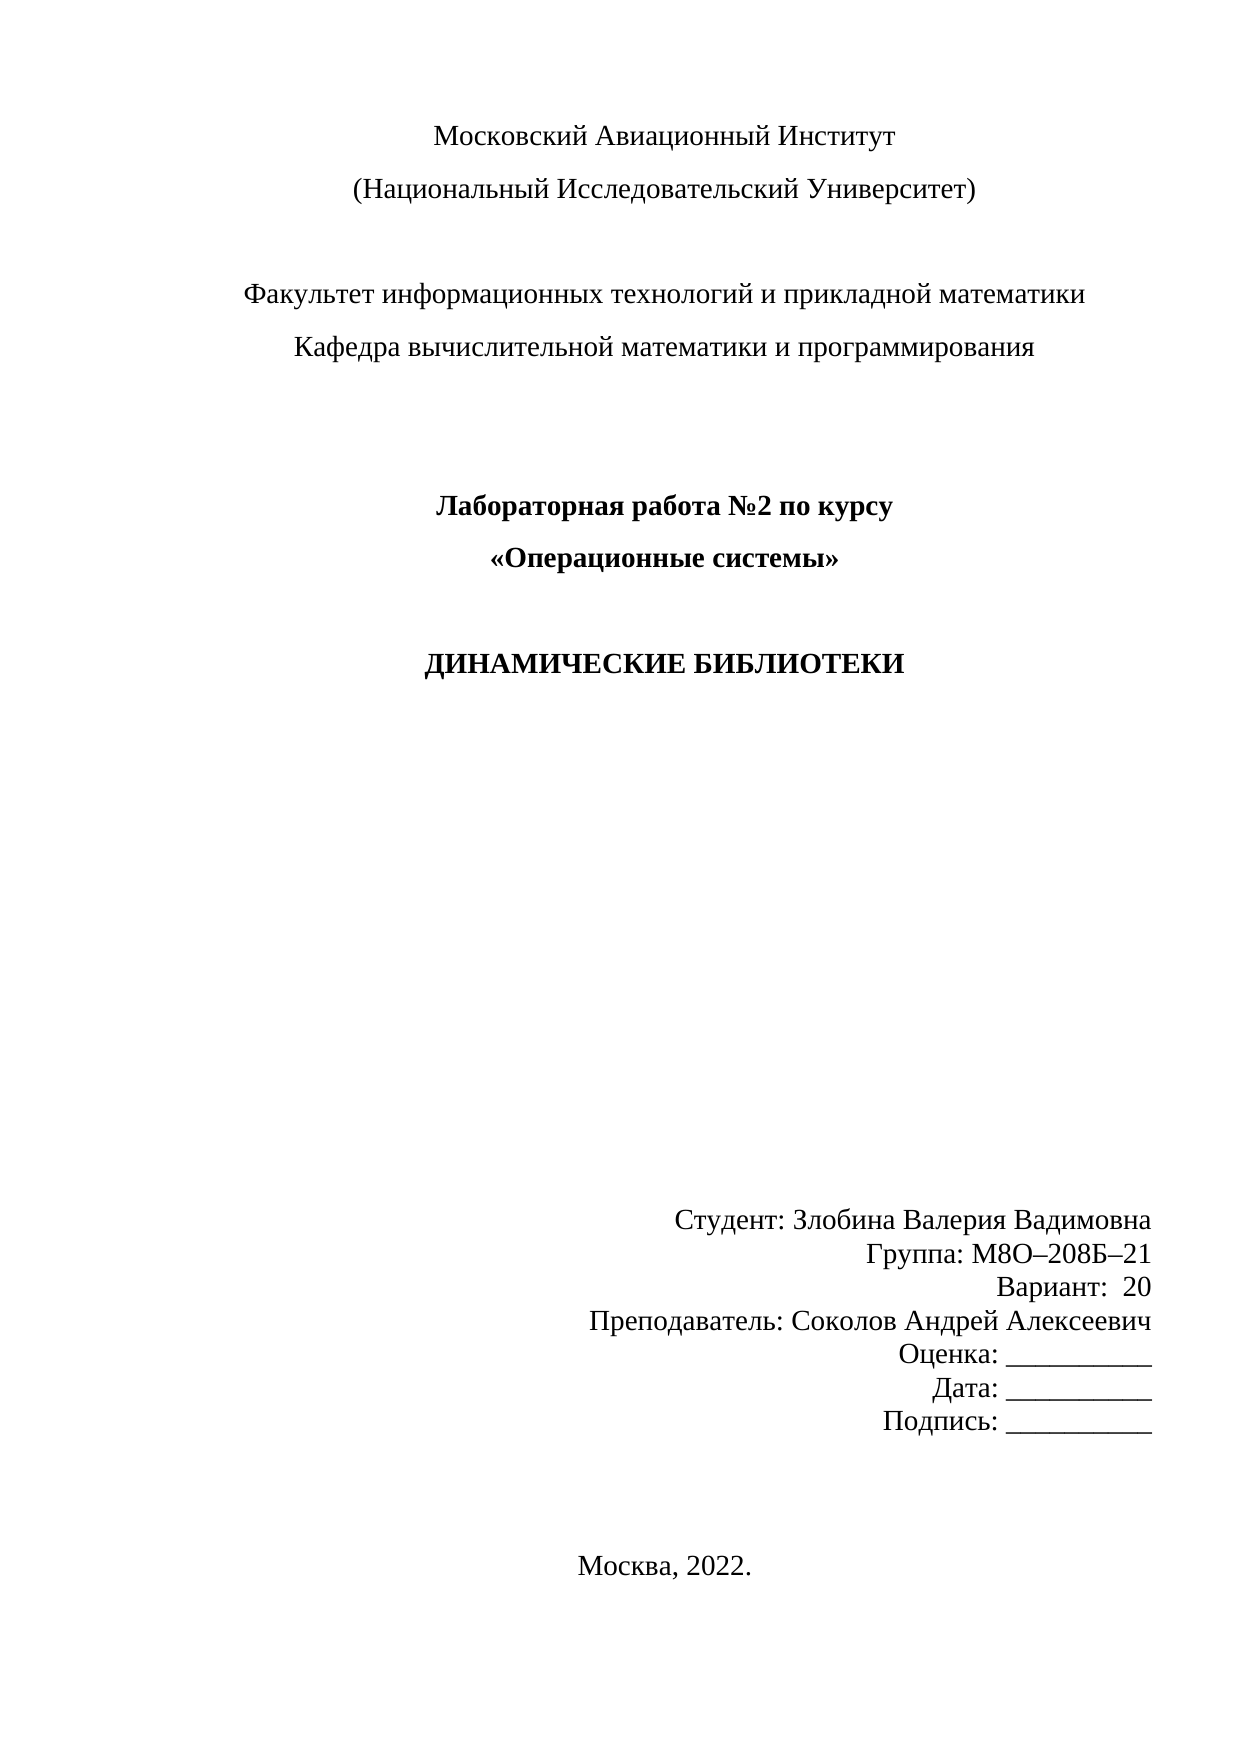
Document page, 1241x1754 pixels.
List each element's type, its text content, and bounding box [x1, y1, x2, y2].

text ДИНАМИЧЕСКИЕ БИБЛИОТЕКИ [177, 646, 1152, 680]
text «Операционные системы» [177, 541, 1152, 574]
text (Национальный Исследовательский Университет) [177, 171, 1152, 204]
text Подпись: __________ [177, 1403, 1152, 1437]
text Вариант: 20 [767, 1269, 1152, 1303]
text Студент: Злобина Валерия Вадимовна [177, 1202, 1152, 1236]
text Преподаватель: Соколов Андрей Алексеевич [177, 1303, 1152, 1336]
text Московский Авиационный Институт [177, 118, 1152, 152]
text Группа: М8О–208Б–21 [767, 1236, 1152, 1269]
text Дата: __________ [177, 1370, 1152, 1403]
text Москва, 2022. [177, 1548, 1152, 1582]
text Кафедра вычислительной математики и программирования [177, 329, 1152, 363]
text Факультет информационных технологий и прикладной математики [177, 277, 1152, 310]
text Лабораторная работа №2 по курсу [177, 488, 1152, 521]
text Оценка: __________ [177, 1336, 1152, 1370]
